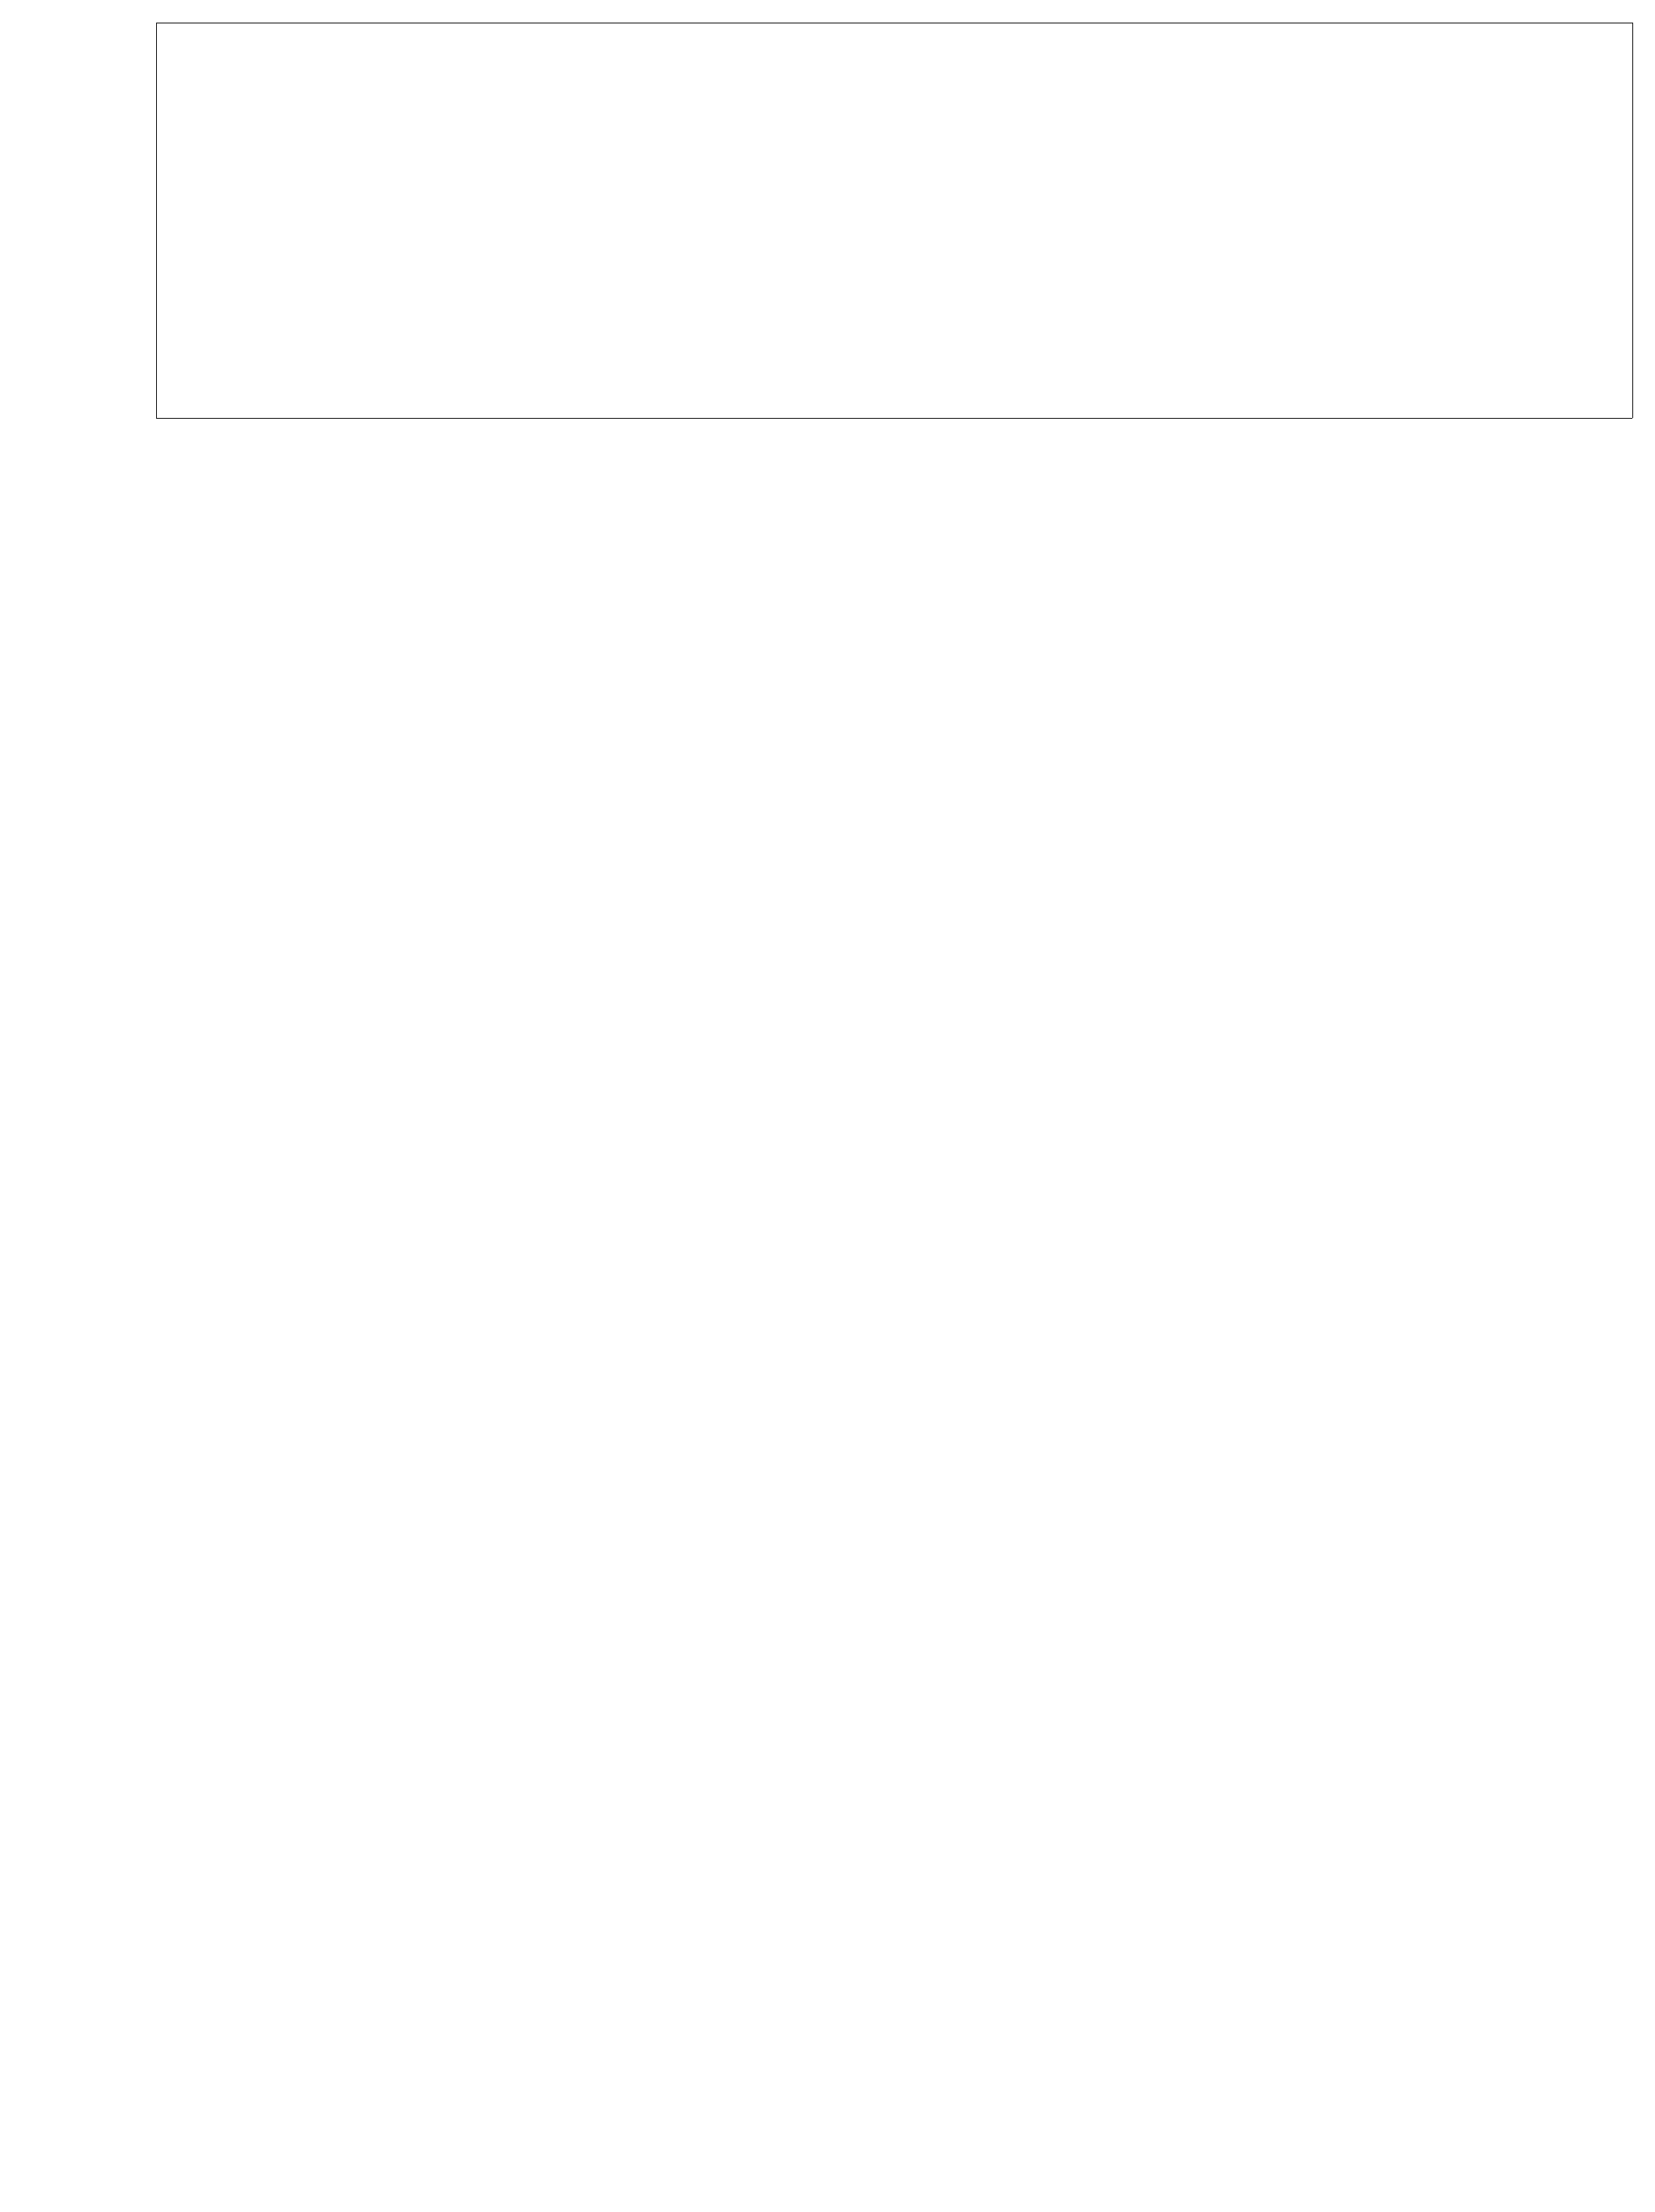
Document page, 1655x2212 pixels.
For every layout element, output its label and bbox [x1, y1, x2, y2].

table_cell [157, 23, 1632, 418]
